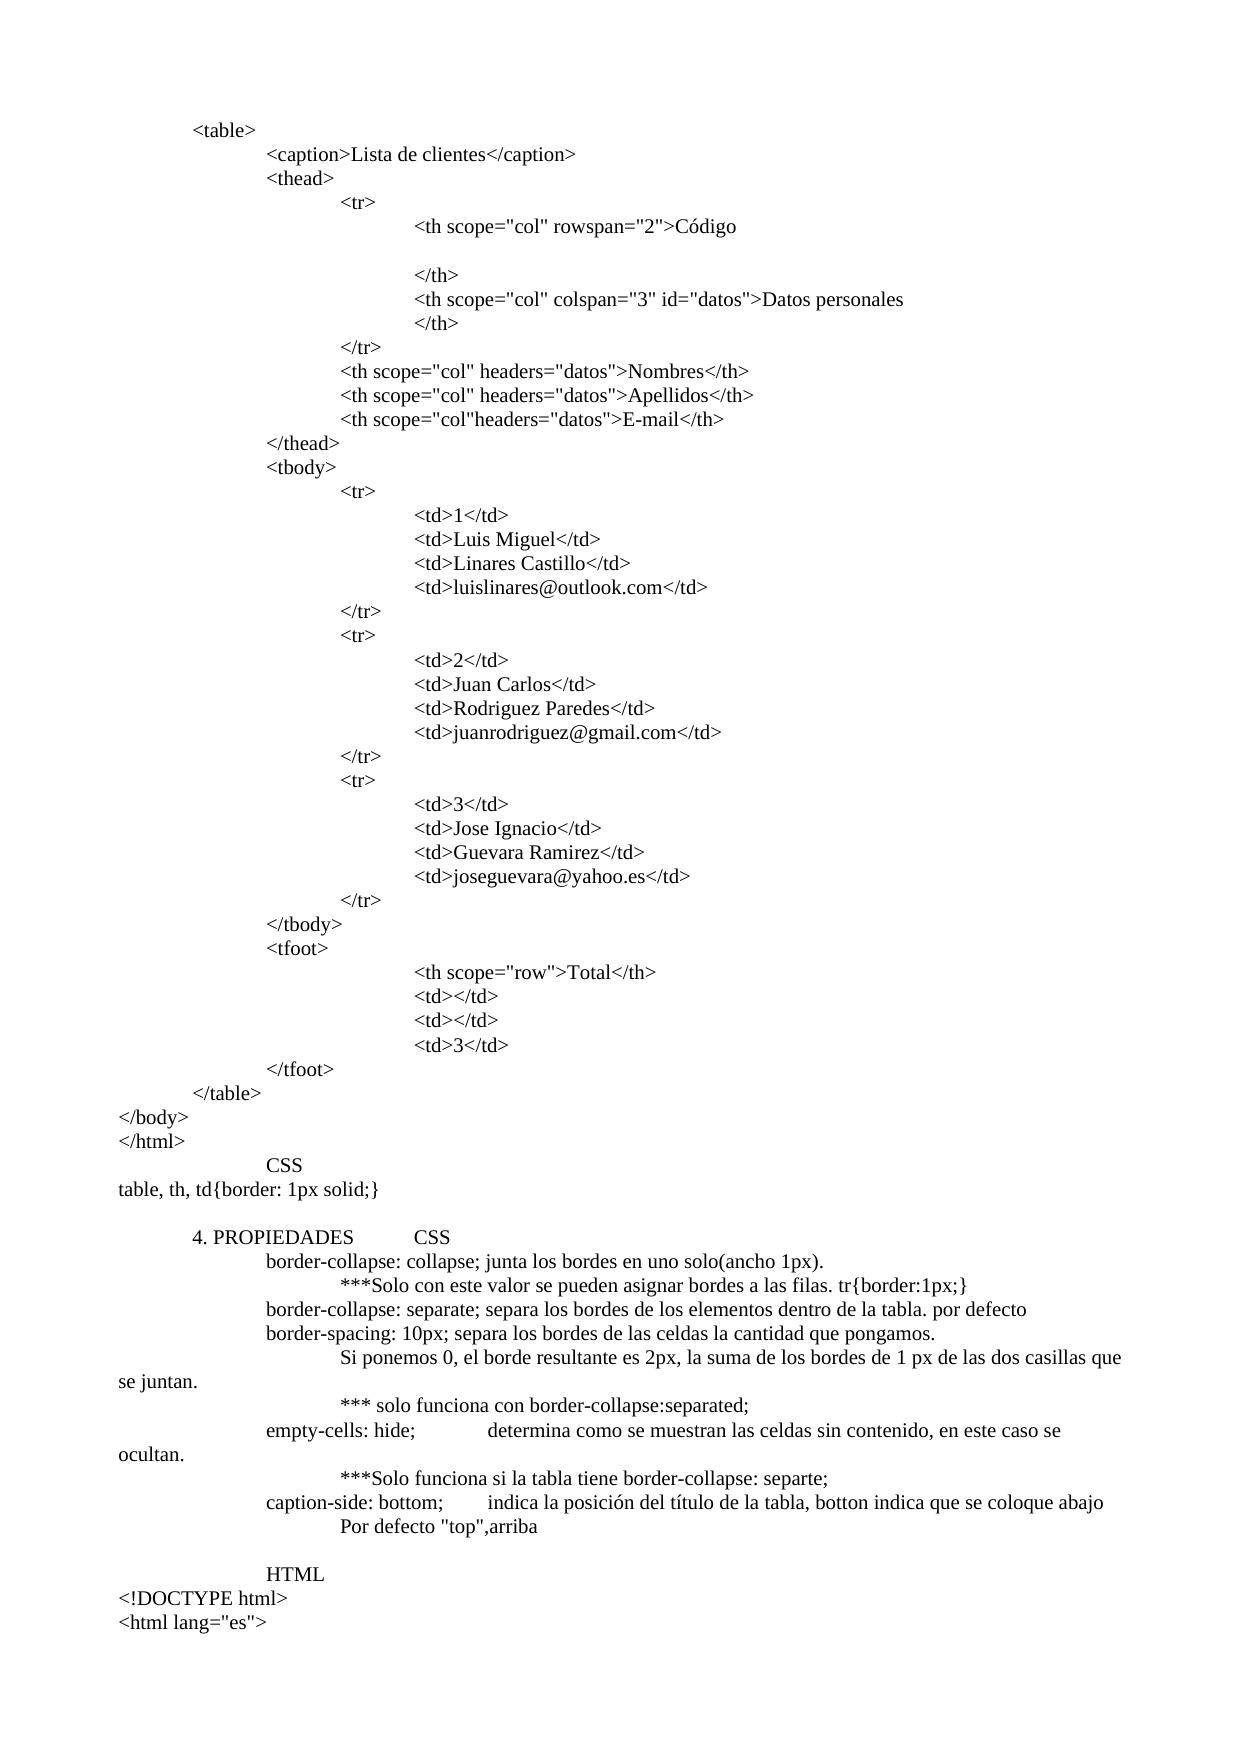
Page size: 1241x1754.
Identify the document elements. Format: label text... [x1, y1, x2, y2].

text <td>3</td> [118, 792, 1122, 816]
text <td></td> [118, 984, 1122, 1008]
text <html lang="es"> [118, 1610, 1122, 1634]
text Si ponemos 0, el borde resultante es 2px, la suma de los bordes de 1 px de las dos casillas que se juntan. [118, 1345, 1122, 1393]
text <td>luislinares@outlook.com</td> [118, 575, 1122, 599]
text <table> [118, 118, 1122, 142]
text </th> [118, 262, 1122, 287]
text <tr> [118, 479, 1122, 503]
text <td>3</td> [118, 1032, 1122, 1057]
text <tr> [118, 768, 1122, 792]
text <th scope="col" headers="datos">Apellidos</th> [118, 383, 1122, 407]
text </th> [118, 311, 1122, 335]
text <tbody> [118, 455, 1122, 479]
text <td>Rodriguez Paredes</td> [118, 696, 1122, 720]
text <td>2</td> [118, 647, 1122, 672]
text <th scope="col"headers="datos">E-mail</th> [118, 407, 1122, 431]
text <td>Guevara Ramirez</td> [118, 840, 1122, 864]
text </tr> [118, 744, 1122, 768]
text <td>juanrodriguez@gmail.com</td> [118, 720, 1122, 744]
text caption-side: bottom; indica la posición del título de la tabla, botton indica que se coloque abajo [118, 1490, 1122, 1514]
text <td>Juan Carlos</td> [118, 672, 1122, 696]
text <td>1</td> [118, 503, 1122, 527]
text empty-cells: hide; determina como se muestran las celdas sin contenido, en este caso se ocultan. [118, 1417, 1122, 1466]
text </tr> [118, 335, 1122, 359]
text </tr> [118, 599, 1122, 623]
text <th scope="row">Total</th> [118, 960, 1122, 984]
text 4. PROPIEDADES CSS [118, 1225, 1122, 1249]
text table, th, td{border: 1px solid;} [118, 1177, 1122, 1201]
text <td>joseguevara@yahoo.es</td> [118, 864, 1122, 888]
text </thead> [118, 431, 1122, 455]
text <th scope="col" headers="datos">Nombres</th> [118, 359, 1122, 383]
text <td></td> [118, 1008, 1122, 1032]
text <tr> [118, 190, 1122, 214]
text <td>Jose Ignacio</td> [118, 816, 1122, 840]
text border-spacing: 10px; separa los bordes de las celdas la cantidad que pongamos. [118, 1321, 1122, 1345]
text </tbody> [118, 912, 1122, 936]
text </tr> [118, 888, 1122, 912]
text Por defecto "top",arriba [118, 1514, 1122, 1538]
text HTML [118, 1562, 1122, 1586]
text </body> [118, 1105, 1122, 1129]
text <tr> [118, 623, 1122, 647]
text <tfoot> [118, 936, 1122, 960]
text ***Solo funciona si la tabla tiene border-collapse: separte; [118, 1466, 1122, 1490]
text <td>Luis Miguel</td> [118, 527, 1122, 551]
text *** solo funciona con border-collapse:separated; [118, 1393, 1122, 1417]
text </html> [118, 1129, 1122, 1153]
text <td>Linares Castillo</td> [118, 551, 1122, 575]
text border-collapse: separate; separa los bordes de los elementos dentro de la tabla. por defecto [118, 1297, 1122, 1321]
text <!DOCTYPE html> [118, 1586, 1122, 1610]
text <th scope="col" colspan="3" id="datos">Datos personales [118, 287, 1122, 311]
text <thead> [118, 166, 1122, 190]
text CSS [118, 1153, 1122, 1177]
text ***Solo con este valor se pueden asignar bordes a las filas. tr{border:1px;} [118, 1273, 1122, 1297]
text border-collapse: collapse; junta los bordes en uno solo(ancho 1px). [118, 1249, 1122, 1273]
text <th scope="col" rowspan="2">Código [118, 214, 1122, 238]
text </table> [118, 1081, 1122, 1105]
text <caption>Lista de clientes</caption> [118, 142, 1122, 166]
text </tfoot> [118, 1057, 1122, 1081]
